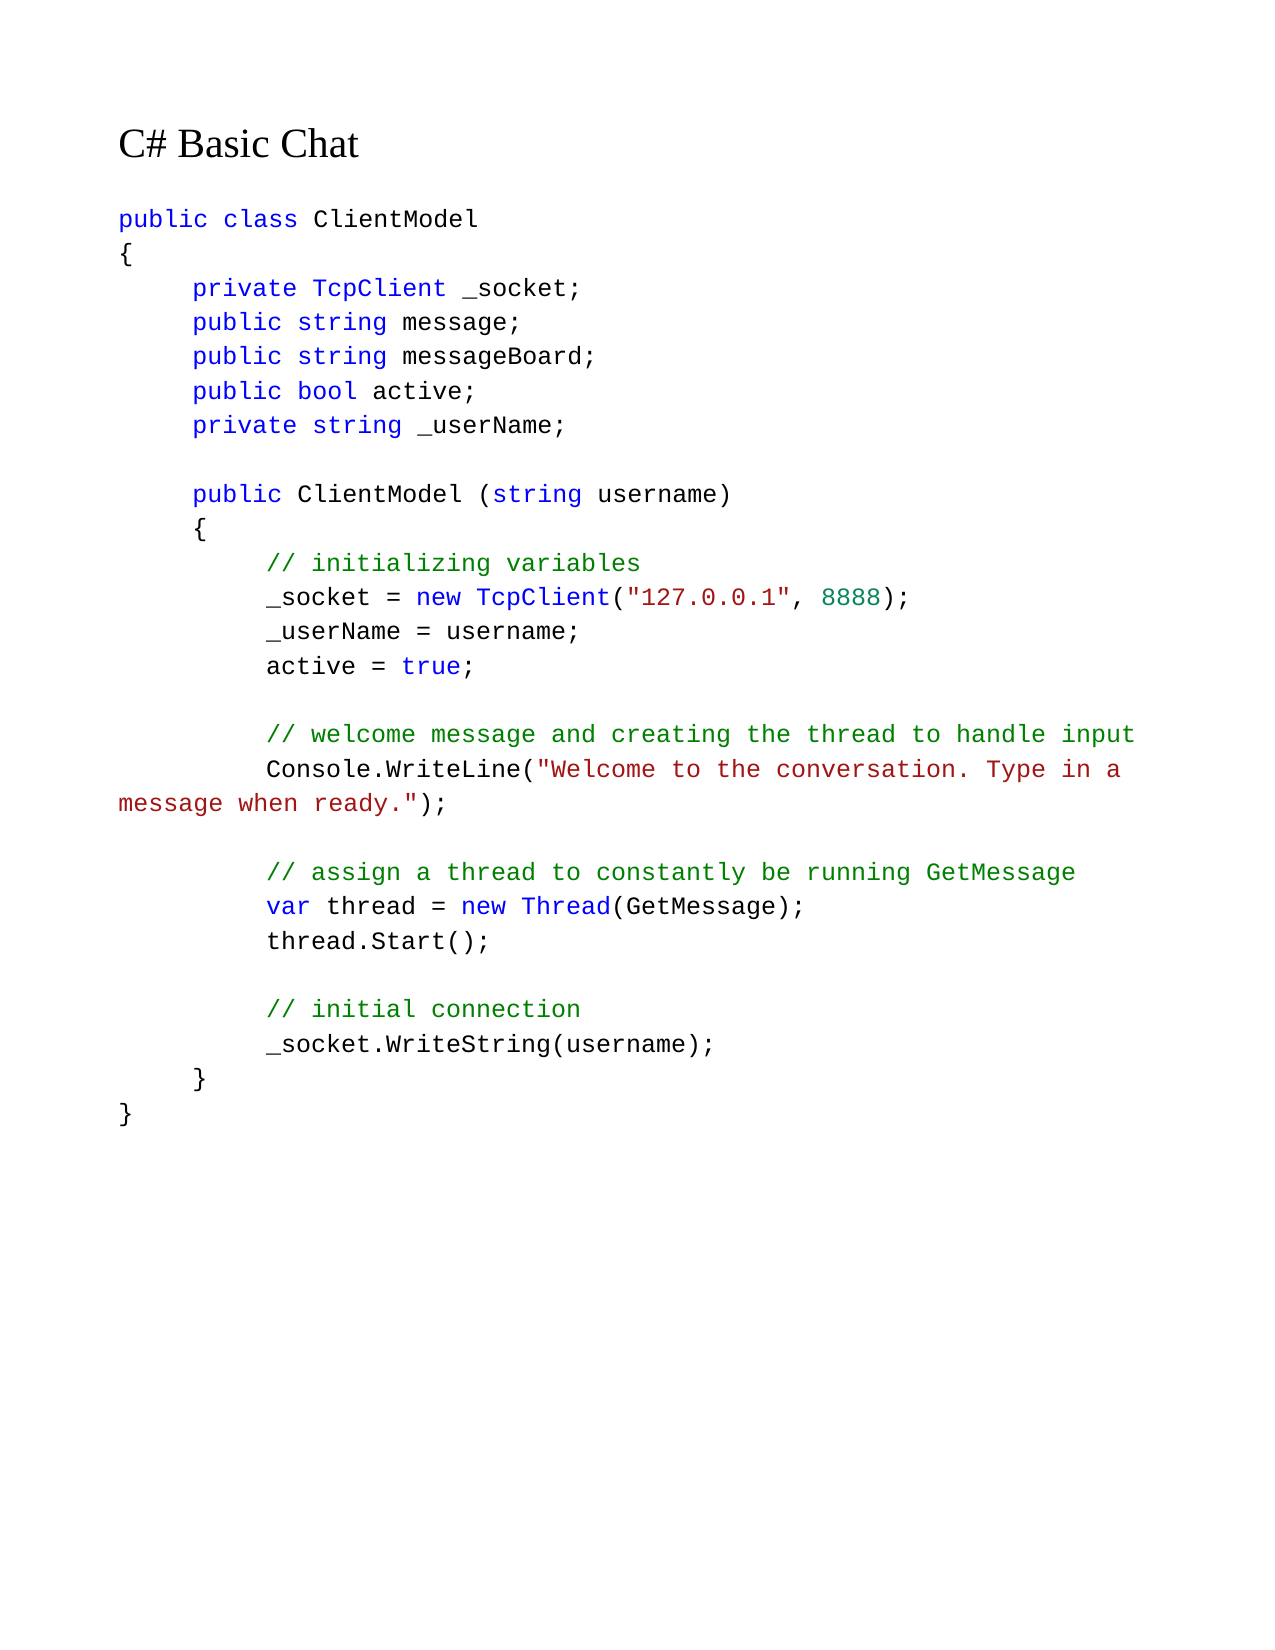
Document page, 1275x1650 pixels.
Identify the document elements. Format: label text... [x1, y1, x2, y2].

text } [118, 1094, 1157, 1128]
text _socket = new TcpClient("127.0.0.1", 8888); [118, 578, 1157, 613]
text active = true; [118, 647, 1157, 682]
text private TcpClient _socket; [118, 269, 1157, 303]
text private string _userName; [118, 407, 1157, 441]
text public string message; [118, 303, 1157, 338]
text Console.WriteLine("Welcome to the conversation. Type in a message when ready."); [118, 750, 1157, 819]
text } [118, 1060, 1157, 1094]
text // initializing variables [118, 544, 1157, 578]
text { [118, 235, 1157, 269]
text public string messageBoard; [118, 338, 1157, 372]
text _userName = username; [118, 613, 1157, 647]
text // assign a thread to constantly be running GetMessage [118, 853, 1157, 888]
text public bool active; [118, 372, 1157, 407]
text _socket.WriteString(username); [118, 1025, 1157, 1060]
text public ClientModel (string username) [118, 475, 1157, 510]
text { [118, 510, 1157, 544]
text // welcome message and creating the thread to handle input [118, 716, 1157, 750]
text var thread = new Thread(GetMessage); [118, 888, 1157, 922]
text thread.Start(); [118, 922, 1157, 957]
text C# Basic Chat [118, 118, 1157, 166]
text public class ClientModel [118, 200, 1157, 235]
text // initial connection [118, 991, 1157, 1025]
